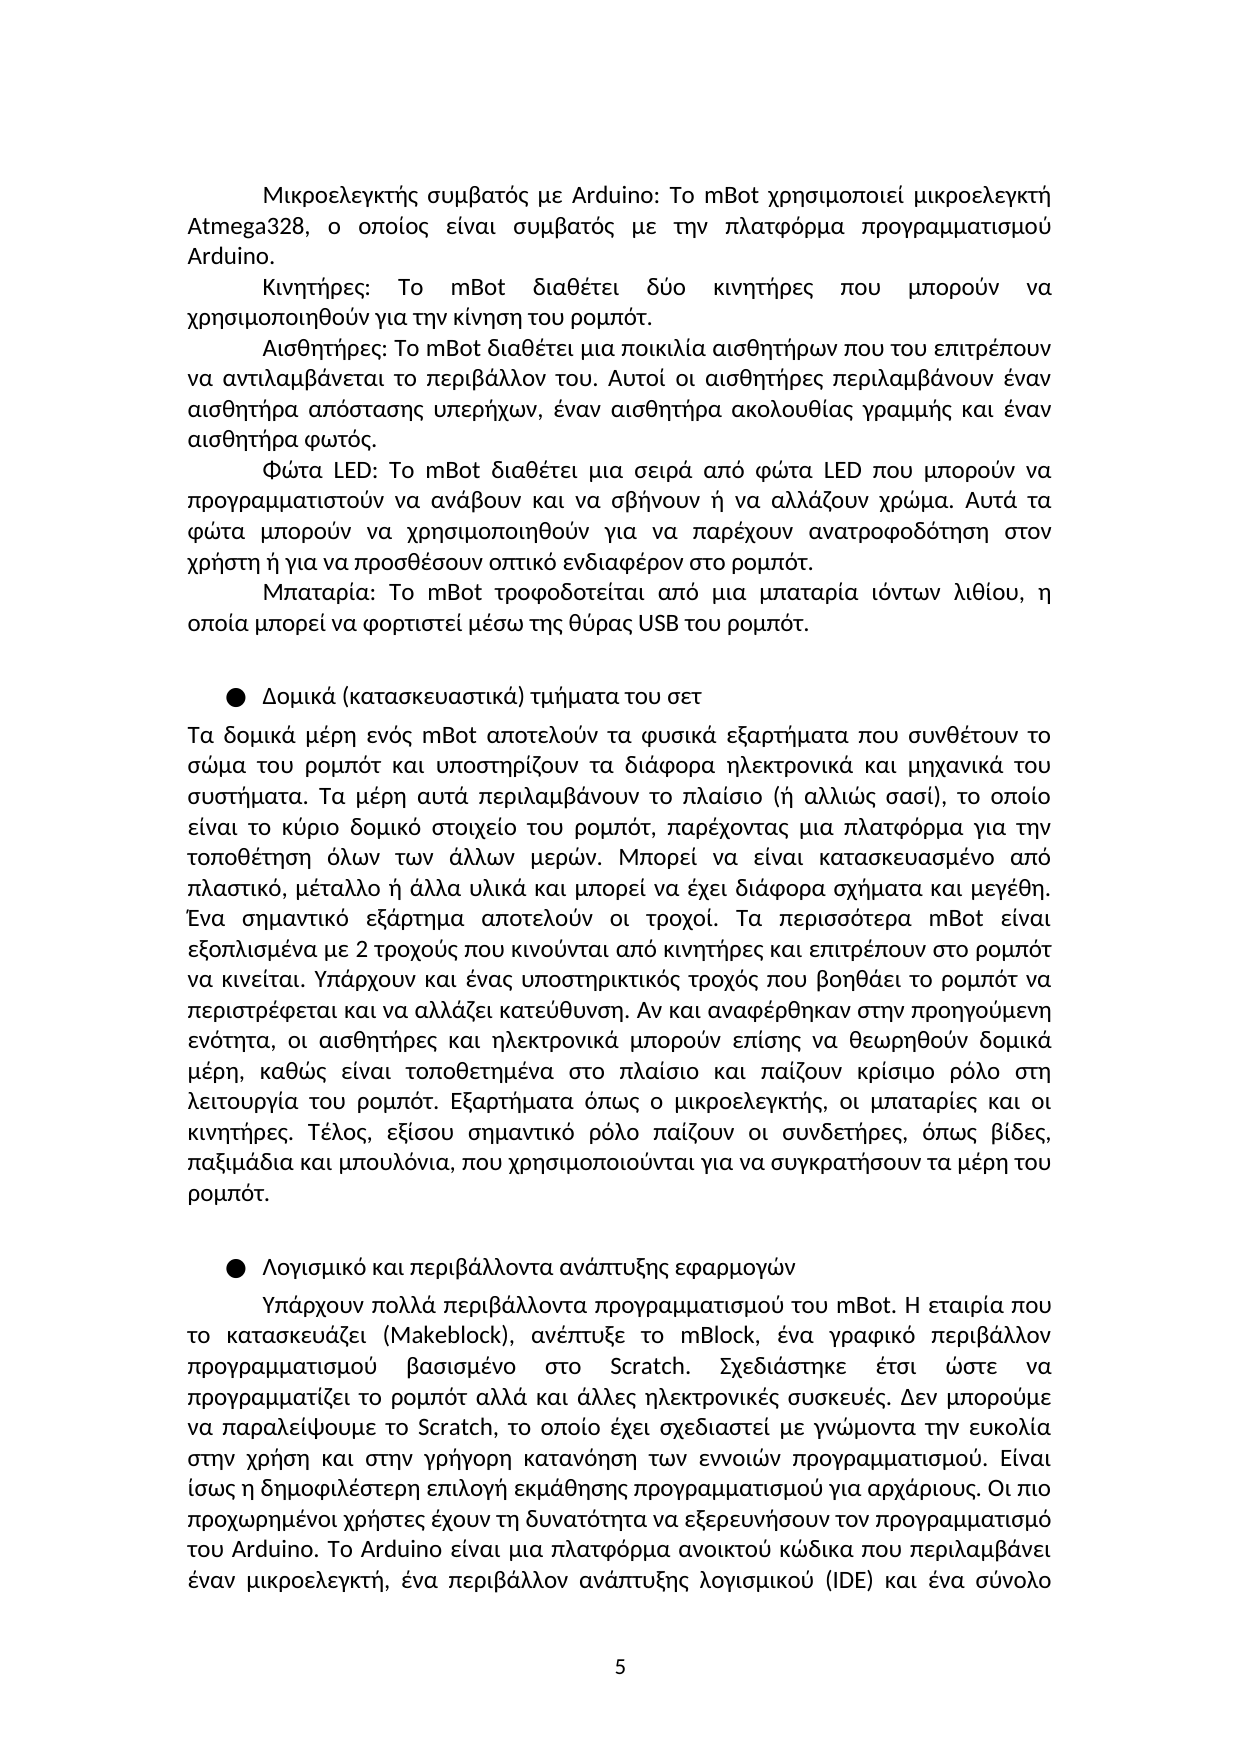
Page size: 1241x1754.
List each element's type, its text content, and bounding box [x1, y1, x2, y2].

text Φώτα LED: Το mBot διαθέτει μια σειρά από φώτα LED που μπορούν να προγραμματιστούν να ανάβουν και να σβήνουν ή να αλλάζουν χρώμα. Αυτά τα φώτα μπορούν να χρησιμοποιηθούν για να παρέχουν ανατροφοδότηση στον χρήστη ή για να προσθέσουν οπτικό ενδιαφέρον στο ρομπότ. [187, 454, 1053, 576]
text Κινητήρες: Το mBot διαθέτει δύο κινητήρες που μπορούν να χρησιμοποιηθούν για την κίνηση του ρομπότ. [187, 271, 1053, 332]
text Υπάρχουν πολλά περιβάλλοντα προγραμματισμού του mBot. Η εταιρία που το κατασκευάζει (Makeblock), ανέπτυξε το mBlock, ένα γραφικό περιβάλλον προγραμματισμού βασισμένο στο Scratch. Σχεδιάστηκε έτσι ώστε να προγραμματίζει το ρομπότ αλλά και άλλες ηλεκτρονικές συσκευές. Δεν μπορούμε να παραλείψουμε το Scratch, το οποίο έχει σχεδιαστεί με γνώμοντα την ευκολία στην χρήση και στην γρήγορη κατανόηση των εννοιών προγραμματισμού. Είναι ίσως η δημοφιλέστερη επιλογή εκμάθησης προγραμματισμού για αρχάριους. Οι πιο προχωρημένοι χρήστες έχουν τη δυνατότητα να εξερευνήσουν τον προγραμματισμό του Arduino. Το Arduino είναι μια πλατφόρμα ανοικτού κώδικα που περιλαμβάνει έναν μικροελεγκτή, ένα περιβάλλον ανάπτυξης λογισμικού (IDE) και ένα σύνολο [187, 1289, 1053, 1594]
text Τα δομικά μέρη ενός mBot αποτελούν τα φυσικά εξαρτήματα που συνθέτουν το σώμα του ρομπότ και υποστηρίζουν τα διάφορα ηλεκτρονικά και μηχανικά του συστήματα. Τα μέρη αυτά περιλαμβάνουν το πλαίσιο (ή αλλιώς σασί), το οποίο είναι το κύριο δομικό στοιχείο του ρομπότ, παρέχοντας μια πλατφόρμα για την τοποθέτηση όλων των άλλων μερών. Μπορεί να είναι κατασκευασμένο από πλαστικό, μέταλλο ή άλλα υλικά και μπορεί να έχει διάφορα σχήματα και μεγέθη. Ένα σημαντικό εξάρτημα αποτελούν οι τροχοί. Τα περισσότερα mBot είναι εξοπλισμένα με 2 τροχούς που κινούνται από κινητήρες και επιτρέπουν στο ρομπότ να κινείται. Υπάρχουν και ένας υποστηρικτικός τροχός που βοηθάει το ρομπότ να περιστρέφεται και να αλλάζει κατεύθυνση. Αν και αναφέρθηκαν στην προηγούμενη ενότητα, οι αισθητήρες και ηλεκτρονικά μπορούν επίσης να θεωρηθούν δομικά μέρη, καθώς είναι τοποθετημένα στο πλαίσιο και παίζουν κρίσιμο ρόλο στη λειτουργία του ρομπότ. Εξαρτήματα όπως ο μικροελεγκτής, οι μπαταρίες και οι κινητήρες. Τέλος, εξίσου σημαντικό ρόλο παίζουν οι συνδετήρες, όπως βίδες, παξιμάδια και μπουλόνια, που χρησιμοποιούνται για να συγκρατήσουν τα μέρη του ρομπότ. [187, 719, 1053, 1207]
list Λογισμικό και περιβάλλοντα ανάπτυξης εφαρμογών [225, 1238, 1053, 1289]
text Μικροελεγκτής συμβατός με Arduino: Το mBot χρησιμοποιεί μικροελεγκτή Atmega328, ο οποίος είναι συμβατός με την πλατφόρμα προγραμματισμού Arduino. [187, 179, 1053, 271]
text Αισθητήρες: Το mBot διαθέτει μια ποικιλία αισθητήρων που του επιτρέπουν να αντιλαμβάνεται το περιβάλλον του. Αυτοί οι αισθητήρες περιλαμβάνουν έναν αισθητήρα απόστασης υπερήχων, έναν αισθητήρα ακολουθίας γραμμής και έναν αισθητήρα φωτός. [187, 332, 1053, 454]
text Μπαταρία: Το mBot τροφοδοτείται από μια μπαταρία ιόντων λιθίου, η οποία μπορεί να φορτιστεί μέσω της θύρας USB του ρομπότ. [187, 576, 1053, 637]
list Δομικά (κατασκευαστικά) τμήματα του σετ [225, 668, 1053, 719]
